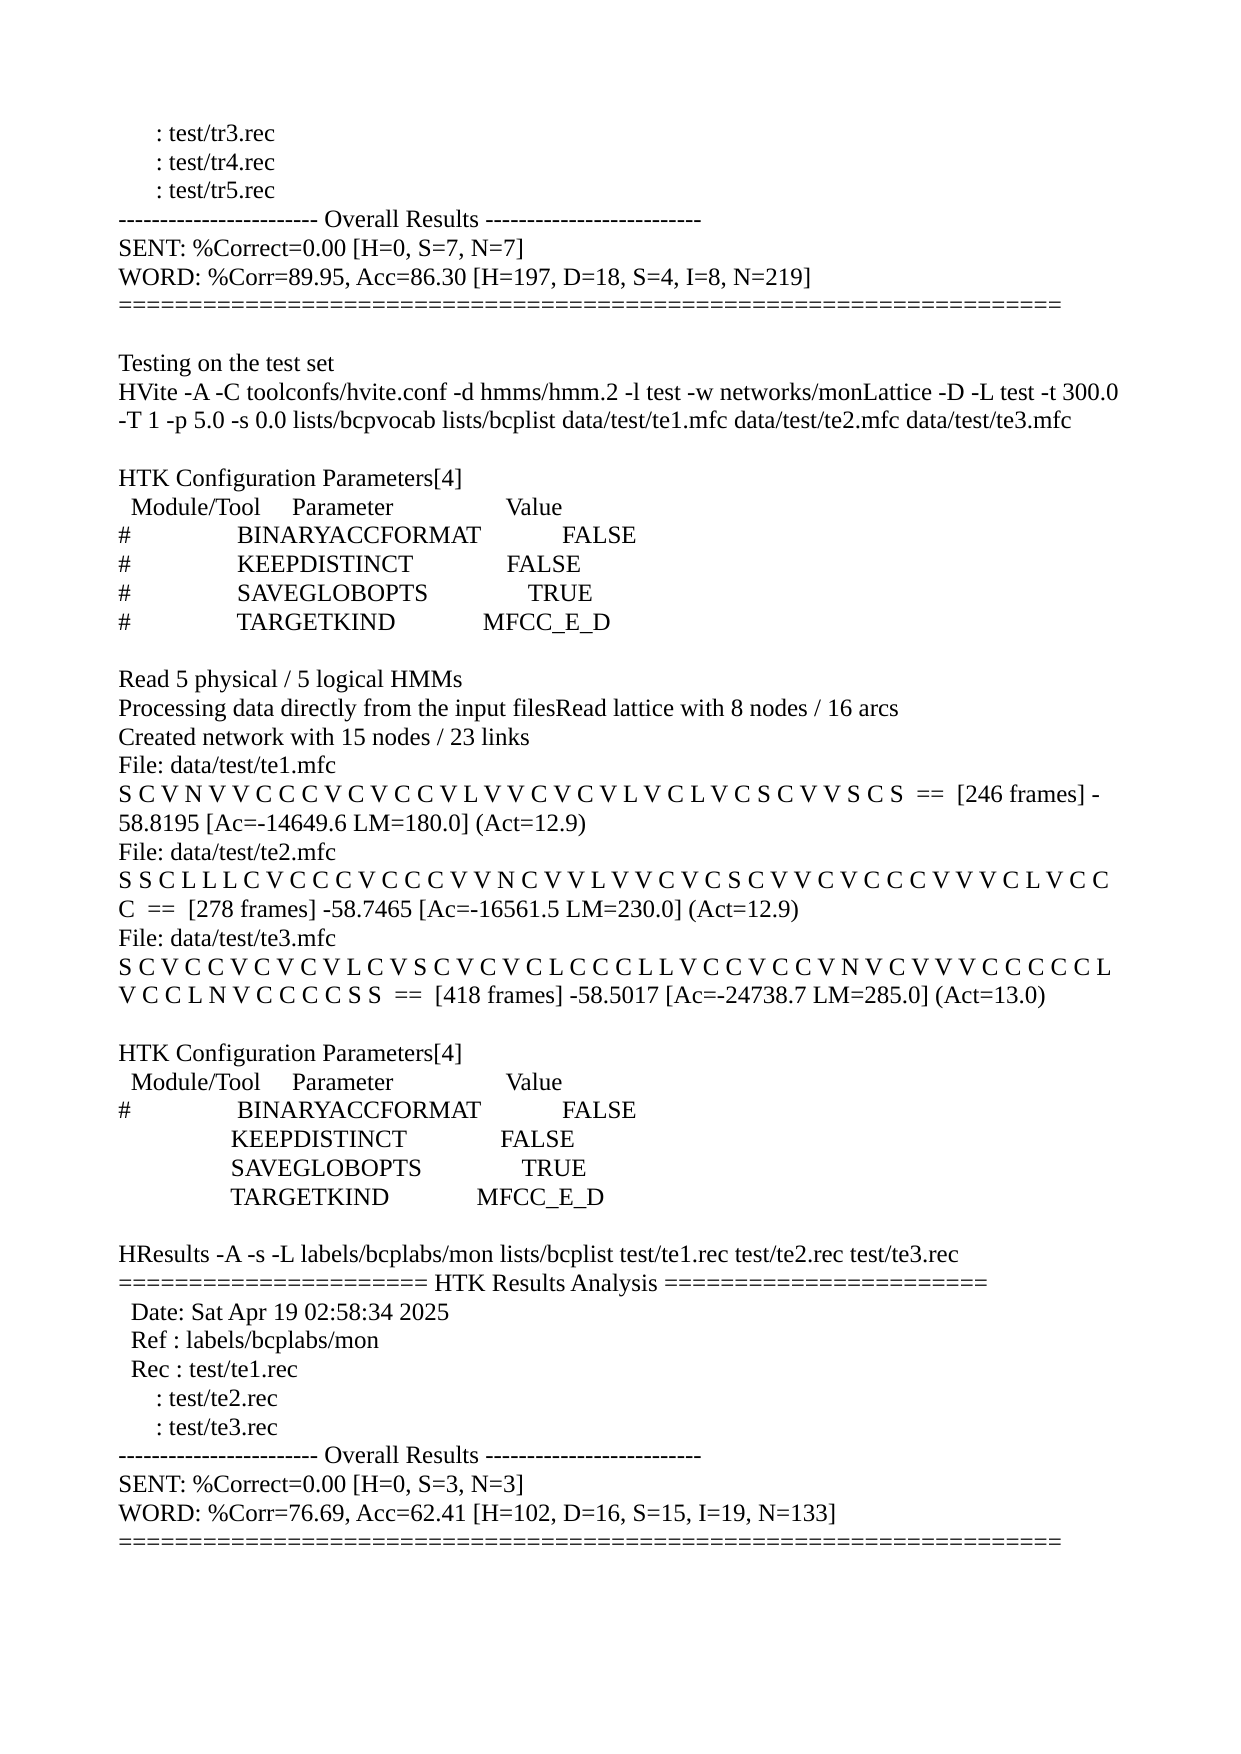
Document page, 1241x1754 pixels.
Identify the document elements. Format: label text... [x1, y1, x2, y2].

text Ref : labels/bcplabs/mon [118, 1326, 1122, 1354]
text Created network with 15 nodes / 23 links [118, 722, 1122, 751]
text SENT: %Correct=0.00 [H=0, S=7, N=7] [118, 233, 1122, 262]
text HTK Configuration Parameters[4] [118, 1038, 1122, 1067]
text # KEEPDISTINCT FALSE [118, 549, 1122, 578]
text # BINARYACCFORMAT FALSE [118, 521, 1122, 549]
text : test/te3.rec [118, 1412, 1122, 1441]
text S C V C C V C V C V L C V S C V C V C L C C C L L V C C V C C V N V C V V V C C C C C L V C C L N V C C C C S S == [418 frames] -58.5017 [Ac=-24738.7 LM=285.0] (Act=13.0) [118, 952, 1122, 1009]
text Date: Sat Apr 19 02:58:34 2025 [118, 1297, 1122, 1326]
text =================================================================== [118, 291, 1122, 319]
text S C V N V V C C C V C V C C V L V V C V C V L V C L V C S C V V S C S == [246 frames] -58.8195 [Ac=-14649.6 LM=180.0] (Act=12.9) [118, 779, 1122, 837]
text ------------------------ Overall Results -------------------------- [118, 204, 1122, 233]
text Read 5 physical / 5 logical HMMs [118, 664, 1122, 693]
text File: data/test/te1.mfc [118, 751, 1122, 779]
text KEEPDISTINCT FALSE [118, 1124, 1122, 1153]
text Testing on the test set [118, 348, 1122, 377]
text # BINARYACCFORMAT FALSE [118, 1096, 1122, 1124]
text Processing data directly from the input filesRead lattice with 8 nodes / 16 arcs [118, 693, 1122, 722]
text WORD: %Corr=89.95, Acc=86.30 [H=197, D=18, S=4, I=8, N=219] [118, 262, 1122, 291]
text : test/tr4.rec [118, 147, 1122, 176]
text # SAVEGLOBOPTS TRUE [118, 578, 1122, 607]
text : test/tr5.rec [118, 176, 1122, 204]
text HTK Configuration Parameters[4] [118, 463, 1122, 492]
text HResults -A -s -L labels/bcplabs/mon lists/bcplist test/te1.rec test/te2.rec test/te3.rec [118, 1239, 1122, 1268]
text TARGETKIND MFCC_E_D [118, 1182, 1122, 1211]
text File: data/test/te2.mfc [118, 837, 1122, 866]
text WORD: %Corr=76.69, Acc=62.41 [H=102, D=16, S=15, I=19, N=133] [118, 1498, 1122, 1527]
text S S C L L L C V C C C V C C C V V N C V V L V V C V C S C V V C V C C C V V V C L V C C C == [278 frames] -58.7465 [Ac=-16561.5 LM=230.0] (Act=12.9) [118, 866, 1122, 923]
text ------------------------ Overall Results -------------------------- [118, 1441, 1122, 1469]
text SENT: %Correct=0.00 [H=0, S=3, N=3] [118, 1469, 1122, 1498]
text : test/te2.rec [118, 1383, 1122, 1412]
text ====================== HTK Results Analysis ======================= [118, 1268, 1122, 1297]
text HVite -A -C toolconfs/hvite.conf -d hmms/hmm.2 -l test -w networks/monLattice -D -L test -t 300.0 -T 1 -p 5.0 -s 0.0 lists/bcpvocab lists/bcplist data/test/te1.mfc data/test/te2.mfc data/test/te3.mfc [118, 377, 1122, 434]
text SAVEGLOBOPTS TRUE [118, 1153, 1122, 1182]
text # TARGETKIND MFCC_E_D [118, 607, 1122, 636]
text : test/tr3.rec [118, 118, 1122, 147]
text Module/Tool Parameter Value [118, 492, 1122, 521]
text File: data/test/te3.mfc [118, 923, 1122, 952]
text =================================================================== [118, 1527, 1122, 1556]
text Rec : test/te1.rec [118, 1354, 1122, 1383]
text Module/Tool Parameter Value [118, 1067, 1122, 1096]
